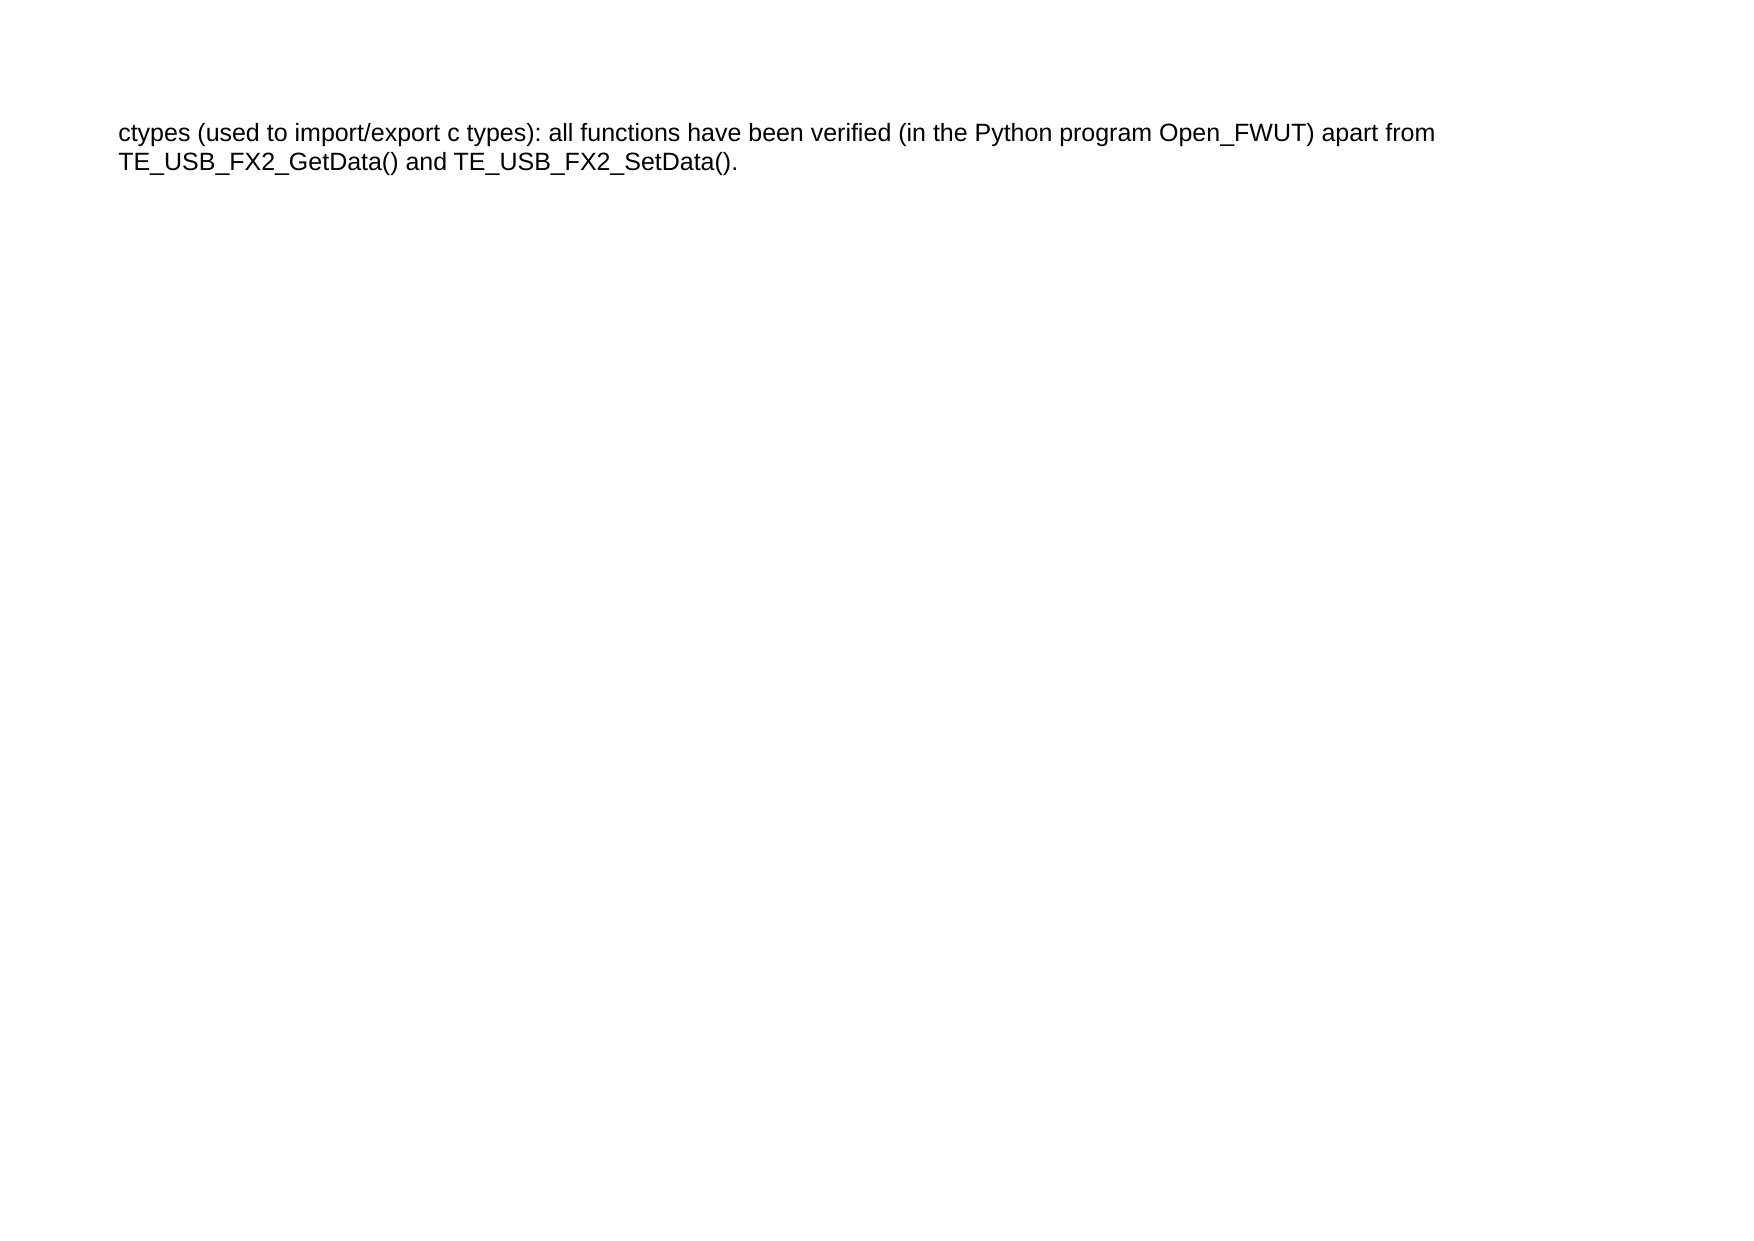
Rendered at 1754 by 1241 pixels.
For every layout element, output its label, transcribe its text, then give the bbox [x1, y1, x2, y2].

text ctypes (used to import/export c types): all functions have been verified (in the Python program Open_FWUT) apart from TE_USB_FX2_GetData() and TE_USB_FX2_SetData(). [118, 118, 1636, 176]
